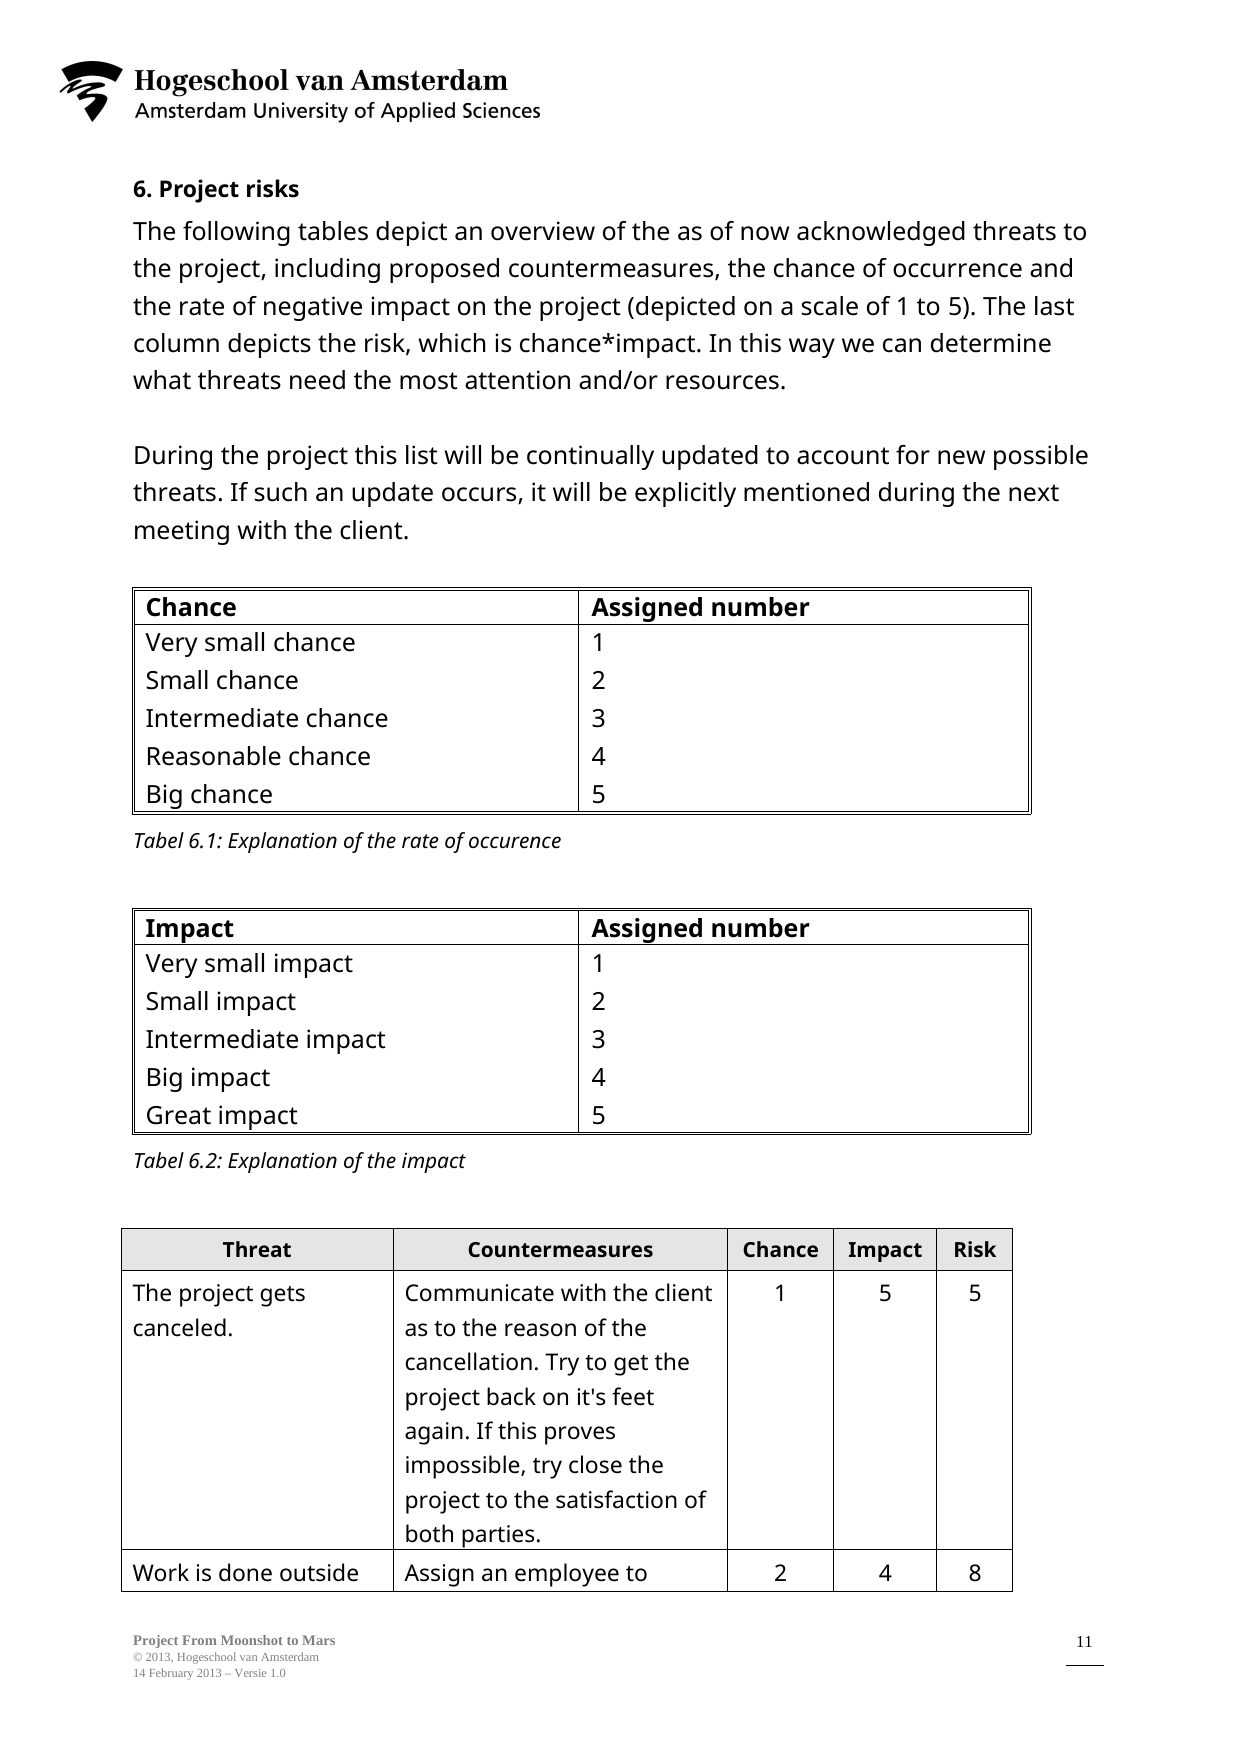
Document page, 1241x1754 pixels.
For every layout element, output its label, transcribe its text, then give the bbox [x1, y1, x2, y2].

table_cell Very small chance Small chance Intermediate chance Reasonable chance Big chance [135, 625, 578, 811]
table_cell 1 2 3 4 5 [579, 945, 1028, 1132]
table_cell Very small impact Small impact Intermediate impact Big impact Great impact [135, 945, 578, 1132]
text Tabel 6.2: Explanation of the impact [133, 1147, 1092, 1175]
table_header Chance [728, 1229, 833, 1270]
table_header Threat [122, 1229, 393, 1270]
table_cell 1 2 3 4 5 [579, 625, 1028, 811]
table_header Chance [135, 591, 578, 624]
table_cell 5 [834, 1271, 936, 1549]
subtitle 6. Project risks [133, 173, 1092, 204]
table_cell Communicate with the client as to the reason of the cancellation. Try to get the project back on it's feet again. If this proves impossible, try close the project to the satisfaction of both parties. [394, 1271, 727, 1549]
table_cell Assign an employee to [394, 1550, 727, 1591]
table_cell 2 [728, 1550, 833, 1591]
table_cell Work is done outside [122, 1550, 393, 1591]
table_header Countermeasures [394, 1229, 727, 1270]
text The following tables depict an overview of the as of now acknowledged threats to the project, including proposed countermeasures, the chance of occurrence and the rate of negative impact on the project (depicted on a scale of 1 to 5). The last column depicts the risk, which is chance*impact. In this way we can determine what threats need the most attention and/or resources. [133, 213, 1092, 397]
table_cell 1 [728, 1271, 833, 1549]
text During the project this list will be continually updated to account for new possible threats. If such an update occurs, it will be explicitly mentioned during the next meeting with the client. [133, 438, 1092, 547]
table_cell 4 [834, 1550, 936, 1591]
table_cell 5 [937, 1271, 1012, 1549]
table_header Risk [937, 1229, 1012, 1270]
table_header Assigned number [579, 591, 1028, 624]
table_cell The project gets canceled. [122, 1271, 393, 1549]
table_header Impact [135, 911, 578, 944]
table_cell 8 [937, 1550, 1012, 1591]
table_header Impact [834, 1229, 936, 1270]
table_header Assigned number [579, 911, 1028, 944]
text Tabel 6.1: Explanation of the rate of occurence [133, 826, 1092, 854]
picture [0, 0, 622, 123]
